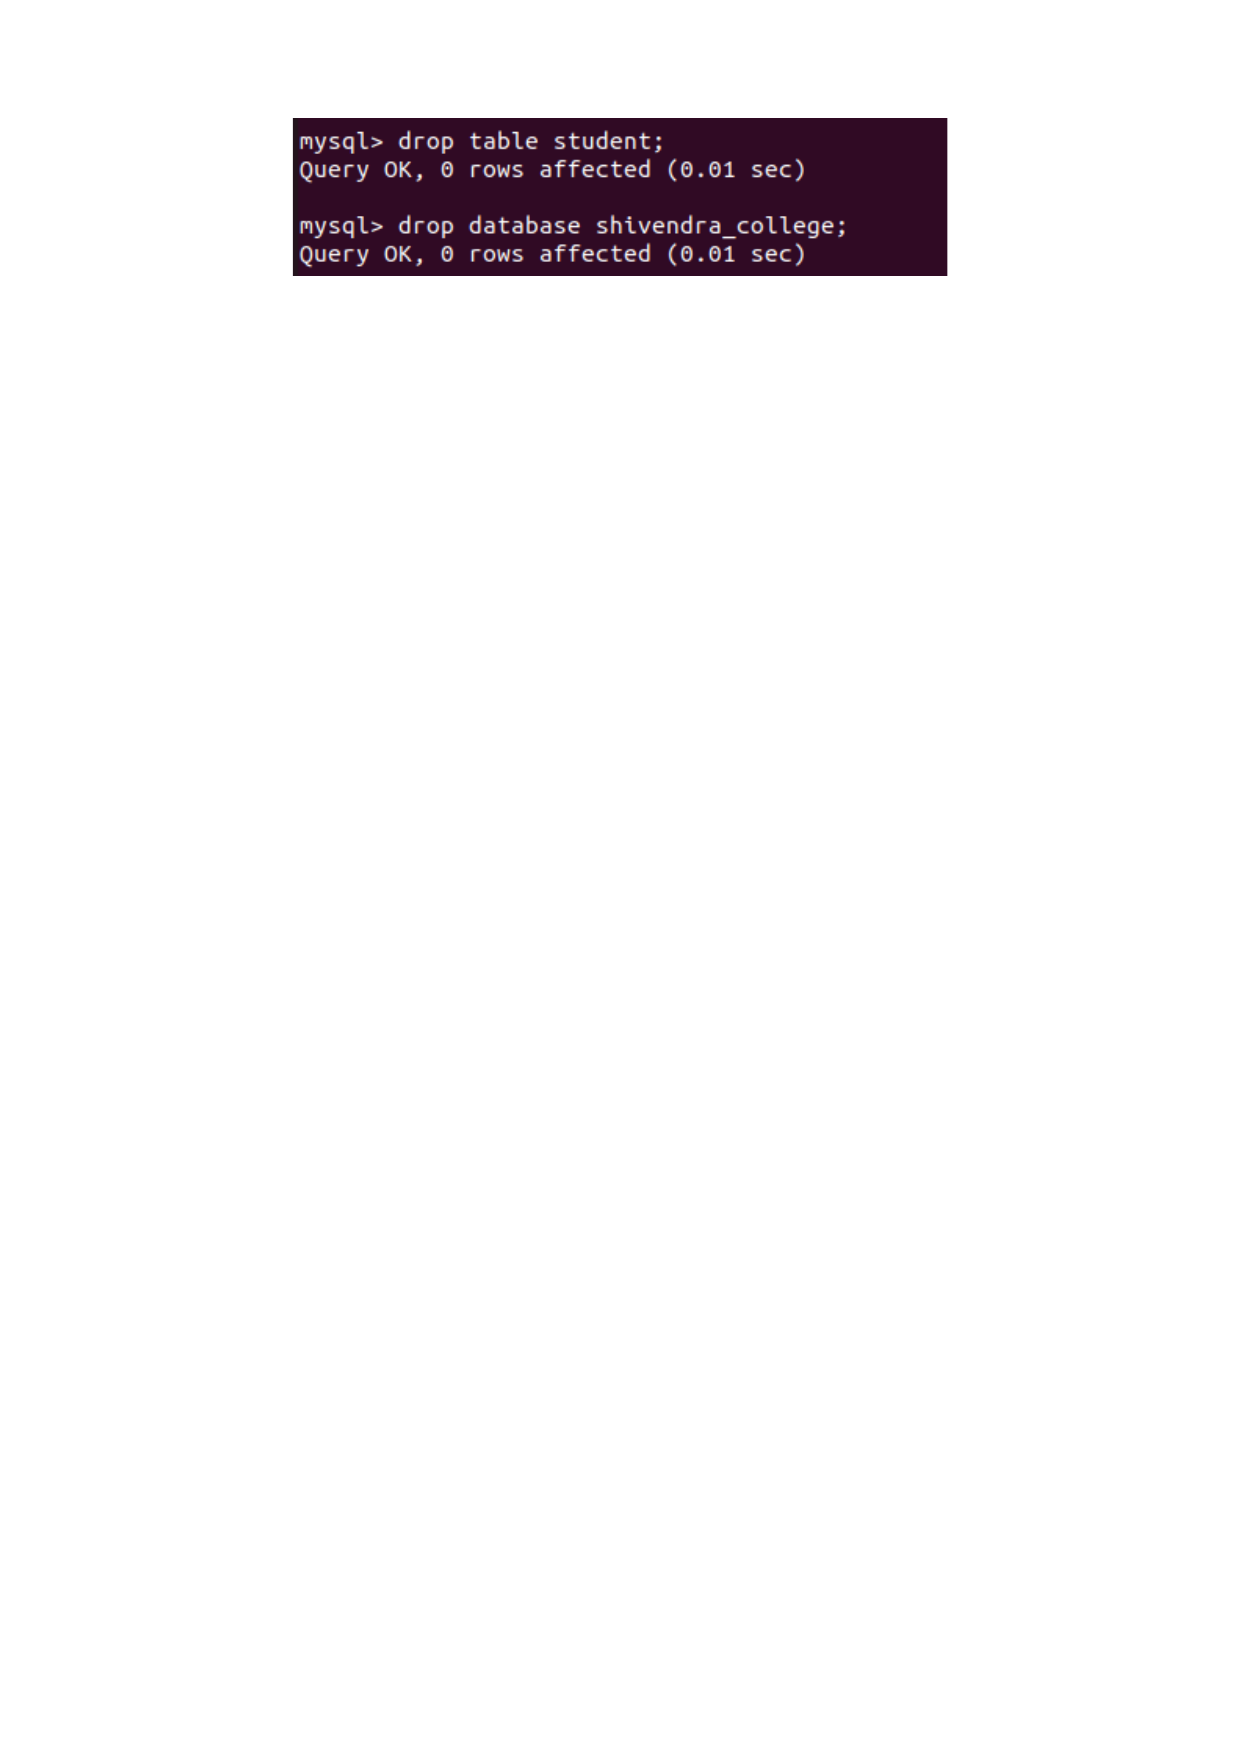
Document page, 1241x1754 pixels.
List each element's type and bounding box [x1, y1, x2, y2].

picture [292, 118, 948, 276]
